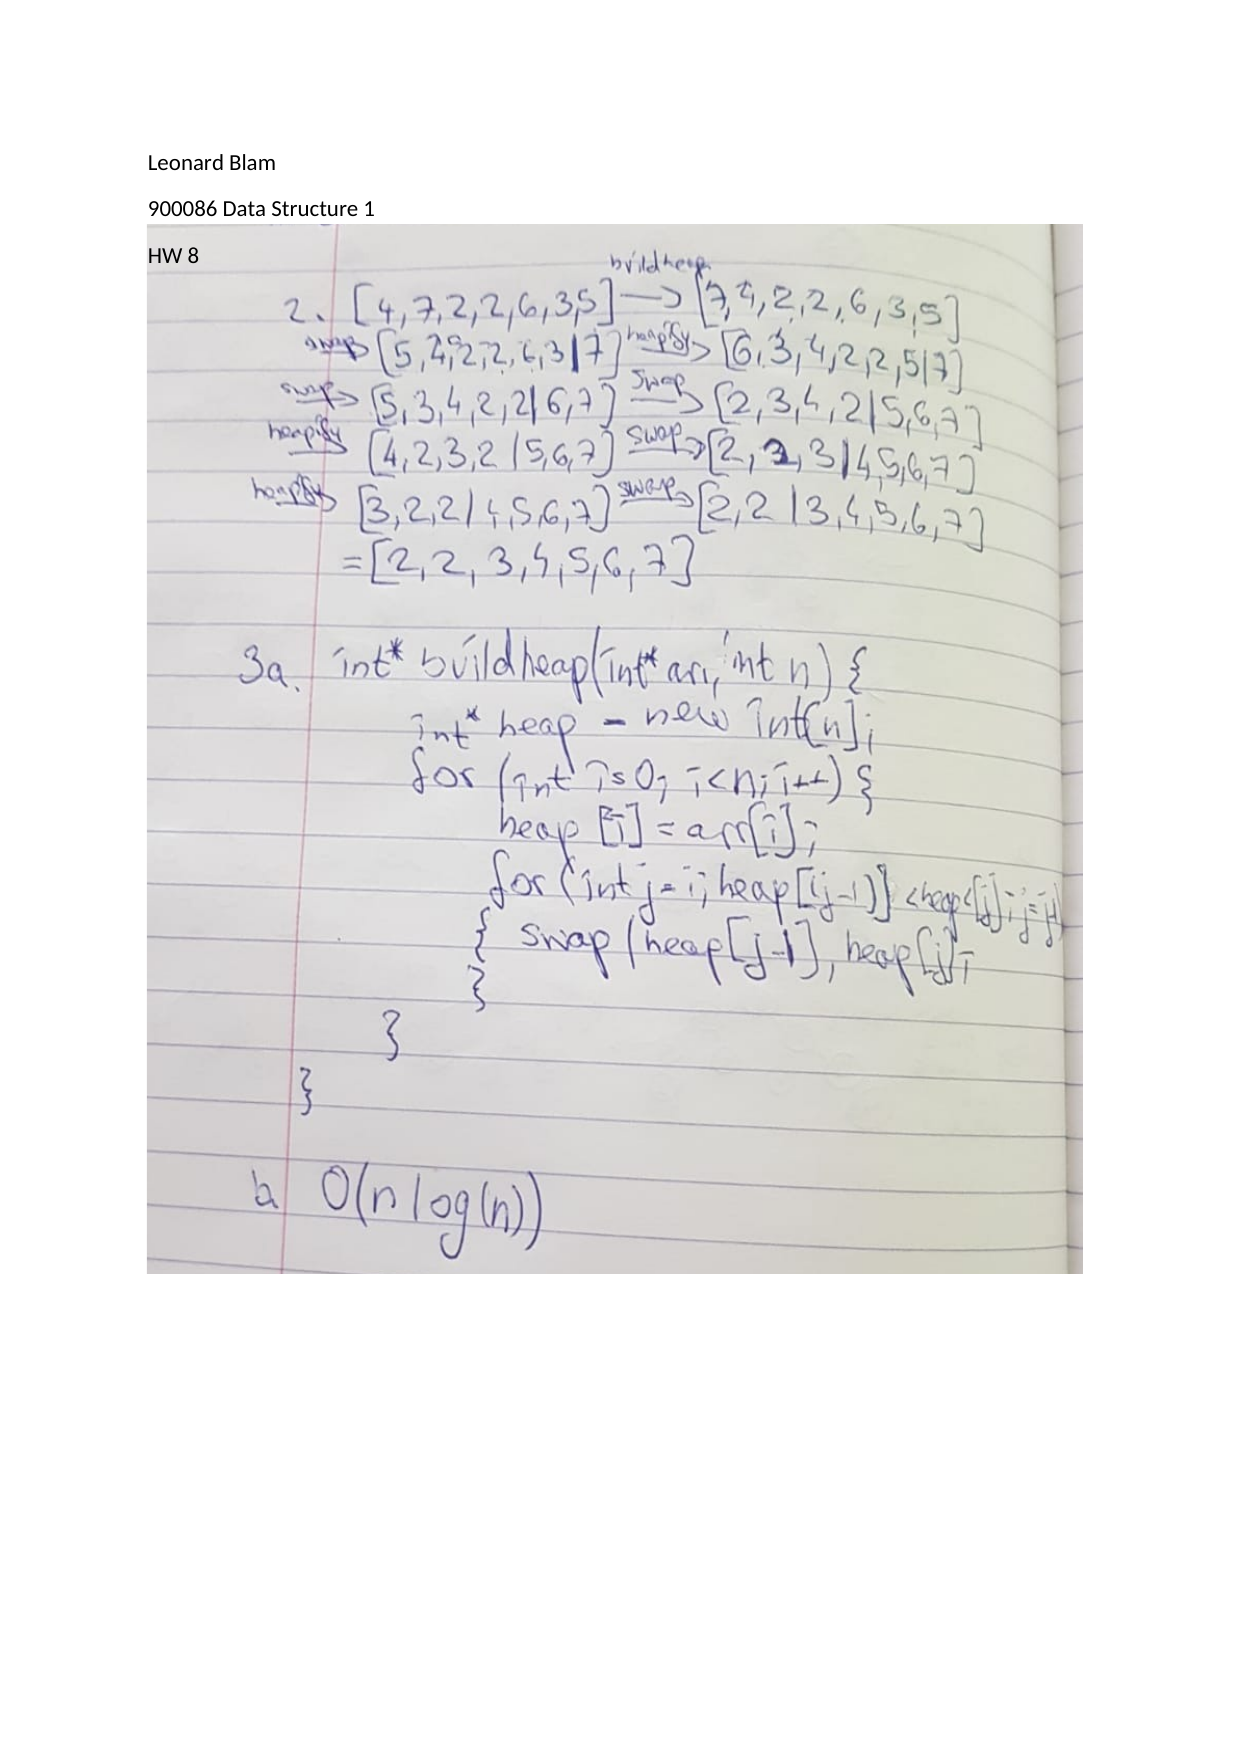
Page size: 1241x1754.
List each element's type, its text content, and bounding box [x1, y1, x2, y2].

text Leonard Blam [148, 148, 1093, 176]
text HW 8 [1083, 241, 1093, 269]
text 900086 Data Structure 1 [148, 194, 1093, 222]
